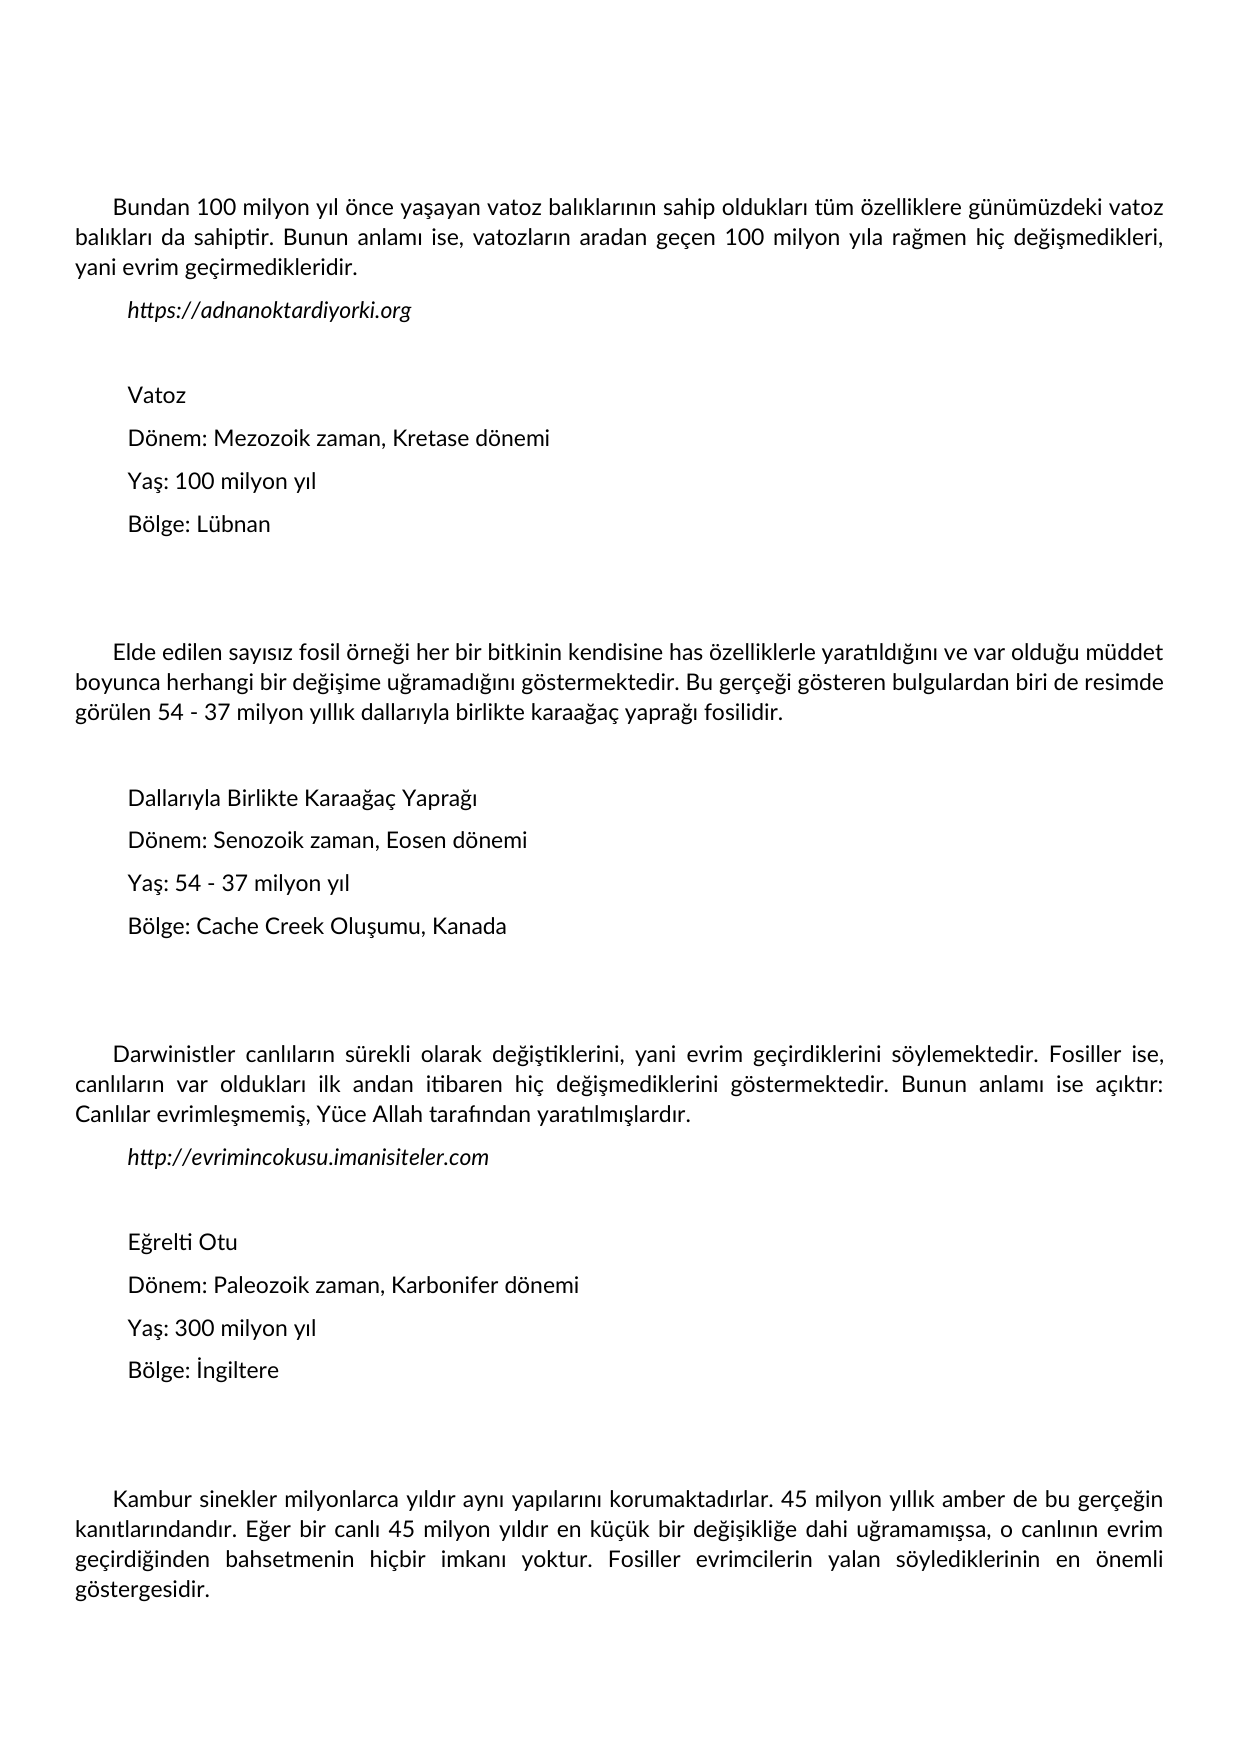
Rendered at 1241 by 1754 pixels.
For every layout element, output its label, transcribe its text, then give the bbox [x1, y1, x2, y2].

text http://evrimincokusu.imanisiteler.com [127, 1143, 1143, 1170]
text Bölge: Cache Creek Oluşumu, Kanada [127, 911, 1143, 939]
text Dallarıyla Birlikte Karaağaç Yaprağı [127, 783, 1143, 811]
text Yaş: 54 - 37 milyon yıl [127, 869, 1143, 896]
text Yaş: 100 milyon yıl [127, 467, 1143, 494]
text Bölge: İngiltere [127, 1356, 1143, 1384]
text Kambur sinekler milyonlarca yıldır aynı yapılarını korumaktadırlar. 45 milyon yıllık amber de bu gerçeğin kanıtlarındandır. Eğer bir canlı 45 milyon yıldır en küçük bir değişikliğe dahi uğramamışsa, o canlının evrim geçirdiğinden bahsetmenin hiçbir imkanı yoktur. Fosiller evrimcilerin yalan söylediklerinin en önemli göstergesidir. [75, 1484, 1165, 1602]
text Eğrelti Otu [127, 1228, 1143, 1256]
text Bölge: Lübnan [127, 509, 1143, 537]
text Vatoz [127, 381, 1143, 409]
text Yaş: 300 milyon yıl [127, 1313, 1143, 1341]
text https://adnanoktardiyorki.org [127, 296, 1143, 323]
text Dönem: Paleozoik zaman, Karbonifer dönemi [127, 1271, 1143, 1298]
text Dönem: Senozoik zaman, Eosen dönemi [127, 826, 1143, 853]
text Darwinistler canlıların sürekli olarak değiştiklerini, yani evrim geçirdiklerini söylemektedir. Fosiller ise, canlıların var oldukları ilk andan itibaren hiç değişmediklerini göstermektedir. Bunun anlamı ise açıktır: Canlılar evrimleşmemiş, Yüce Allah tarafından yaratılmışlardır. [75, 1039, 1165, 1127]
text Dönem: Mezozoik zaman, Kretase dönemi [127, 424, 1143, 451]
text Elde edilen sayısız fosil örneği her bir bitkinin kendisine has özelliklerle yaratıldığını ve var olduğu müddet boyunca herhangi bir değişime uğramadığını göstermektedir. Bu gerçeği gösteren bulgulardan biri de resimde görülen 54 - 37 milyon yıllık dallarıyla birlikte karaağaç yaprağı fosilidir. [75, 637, 1165, 725]
text Bundan 100 milyon yıl önce yaşayan vatoz balıklarının sahip oldukları tüm özelliklere günümüzdeki vatoz balıkları da sahiptir. Bunun anlamı ise, vatozların aradan geçen 100 milyon yıla rağmen hiç değişmedikleri, yani evrim geçirmedikleridir. [75, 193, 1165, 281]
